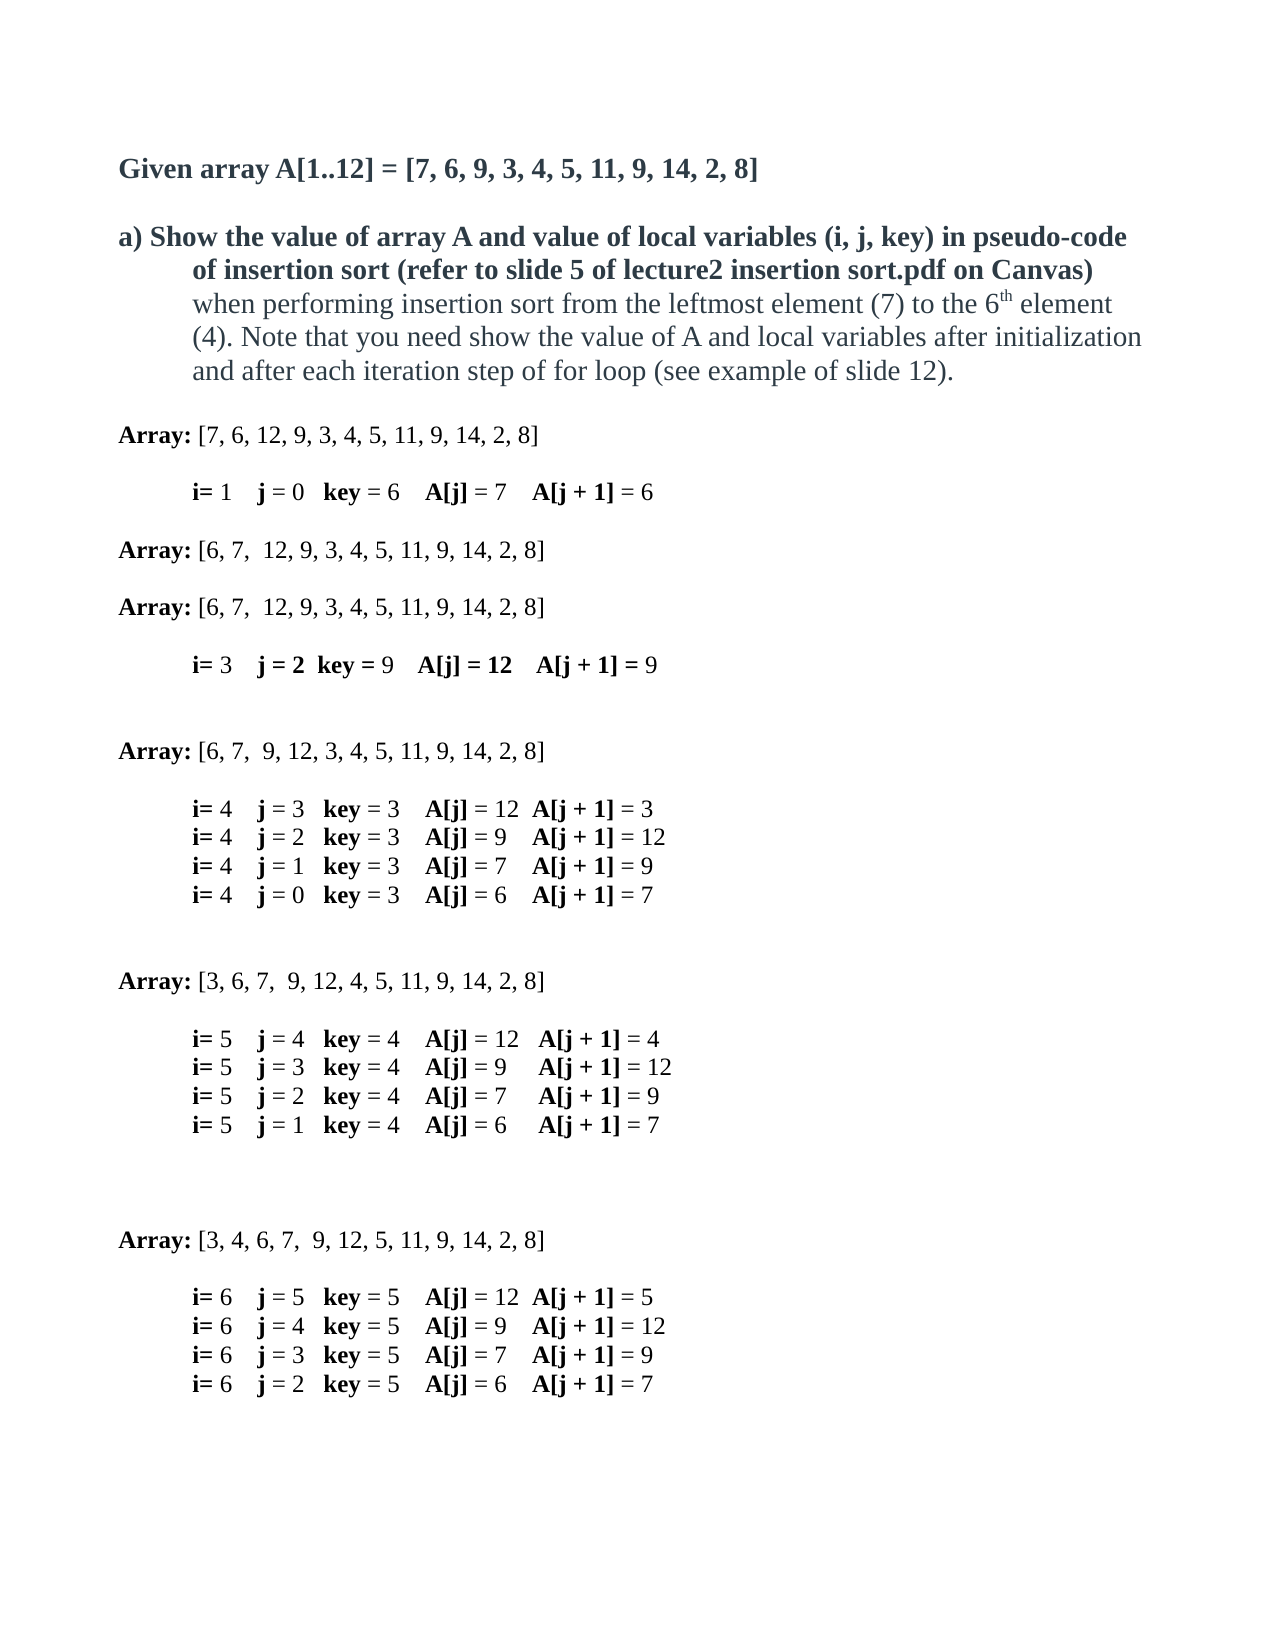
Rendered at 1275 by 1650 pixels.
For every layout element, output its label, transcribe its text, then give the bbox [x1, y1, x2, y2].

text i= 3 j = 2 key = 9 A[j] = 12 A[j + 1] = 9 [118, 650, 1157, 679]
text i= 5 j = 2 key = 4 A[j] = 7 A[j + 1] = 9 [118, 1081, 1157, 1110]
text i= 4 j = 0 key = 3 A[j] = 6 A[j + 1] = 7 [118, 880, 1157, 909]
text Array: [3, 6, 7, 9, 12, 4, 5, 11, 9, 14, 2, 8] [118, 966, 1157, 995]
text Array: [6, 7, 12, 9, 3, 4, 5, 11, 9, 14, 2, 8] [118, 592, 1157, 621]
text i= 6 j = 4 key = 5 A[j] = 9 A[j + 1] = 12 [118, 1311, 1157, 1340]
text i= 5 j = 1 key = 4 A[j] = 6 A[j + 1] = 7 [118, 1110, 1157, 1139]
text i= 4 j = 3 key = 3 A[j] = 12 A[j + 1] = 3 [118, 794, 1157, 822]
text i= 6 j = 3 key = 5 A[j] = 7 A[j + 1] = 9 [118, 1340, 1157, 1369]
text i= 1 j = 0 key = 6 A[j] = 7 A[j + 1] = 6 [118, 477, 1157, 506]
text i= 5 j = 3 key = 4 A[j] = 9 A[j + 1] = 12 [118, 1052, 1157, 1081]
text Array: [6, 7, 12, 9, 3, 4, 5, 11, 9, 14, 2, 8] [118, 535, 1157, 564]
text Array: [7, 6, 12, 9, 3, 4, 5, 11, 9, 14, 2, 8] [118, 420, 1157, 449]
text i= 4 j = 2 key = 3 A[j] = 9 A[j + 1] = 12 [118, 822, 1157, 851]
text i= 6 j = 2 key = 5 A[j] = 6 A[j + 1] = 7 [118, 1369, 1157, 1397]
text i= 6 j = 5 key = 5 A[j] = 12 A[j + 1] = 5 [118, 1282, 1157, 1311]
text a) Show the value of array A and value of local variables (i, j, key) in pseudo-code of insertion sort (refer to slide 5 of lecture2 insertion sort.pdf on Canvas) when performing insertion sort from the leftmost element (7) to the 6th element (4). Note that you need show the value of A and local variables after initialization and after each iteration step of for loop (see example of slide 12). [118, 219, 1157, 386]
text Given array A[1..12] = [7, 6, 9, 3, 4, 5, 11, 9, 14, 2, 8] [118, 152, 1157, 185]
text Array: [3, 4, 6, 7, 9, 12, 5, 11, 9, 14, 2, 8] [118, 1225, 1157, 1254]
text i= 4 j = 1 key = 3 A[j] = 7 A[j + 1] = 9 [118, 851, 1157, 880]
text i= 5 j = 4 key = 4 A[j] = 12 A[j + 1] = 4 [118, 1024, 1157, 1052]
text Array: [6, 7, 9, 12, 3, 4, 5, 11, 9, 14, 2, 8] [118, 736, 1157, 765]
